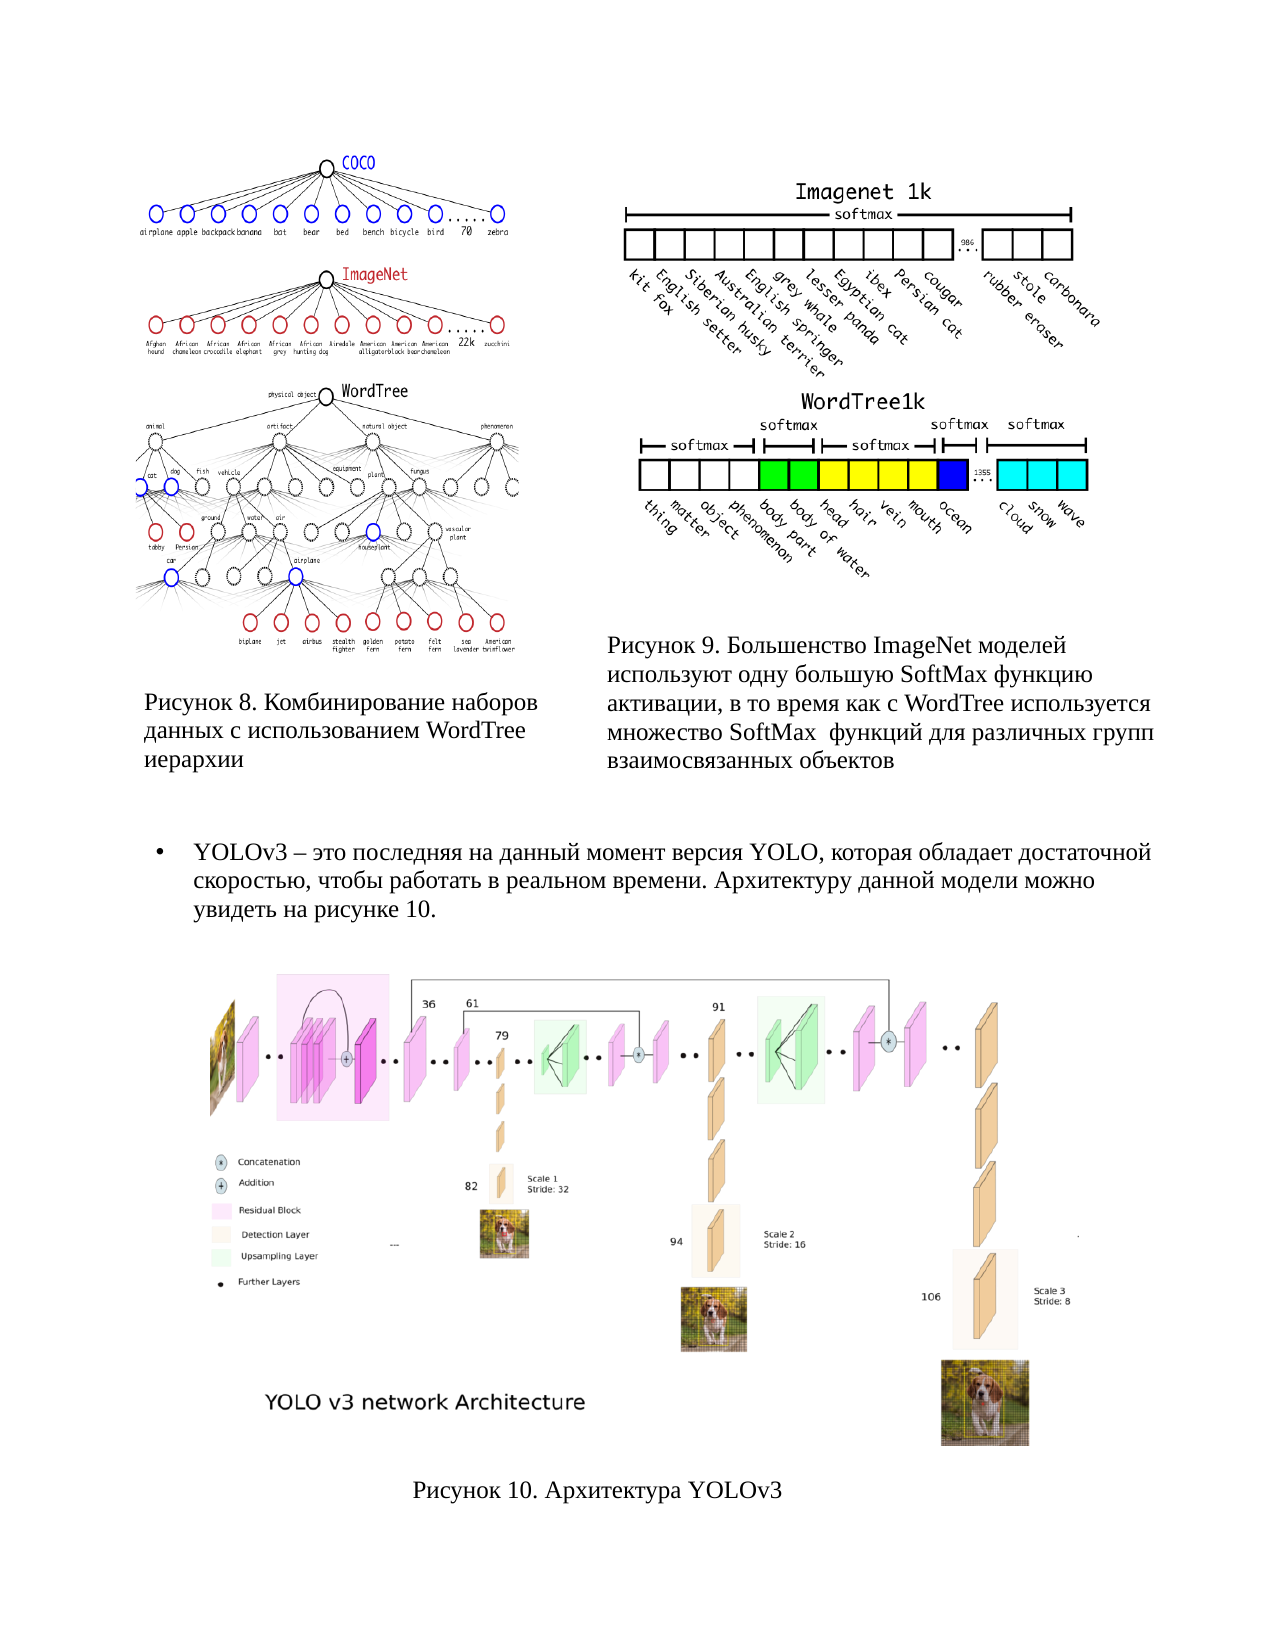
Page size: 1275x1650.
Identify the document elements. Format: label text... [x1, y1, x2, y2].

list YOLOv3 – это последняя на данный момент версия YOLO, которая обладает достаточной скоростью, чтобы работать в реальном времени. Архитектуру данной модели можно увидеть на рисунке 10. [156, 837, 1157, 923]
picture [601, 140, 1115, 592]
picture [123, 144, 533, 668]
picture [210, 974, 1079, 1446]
